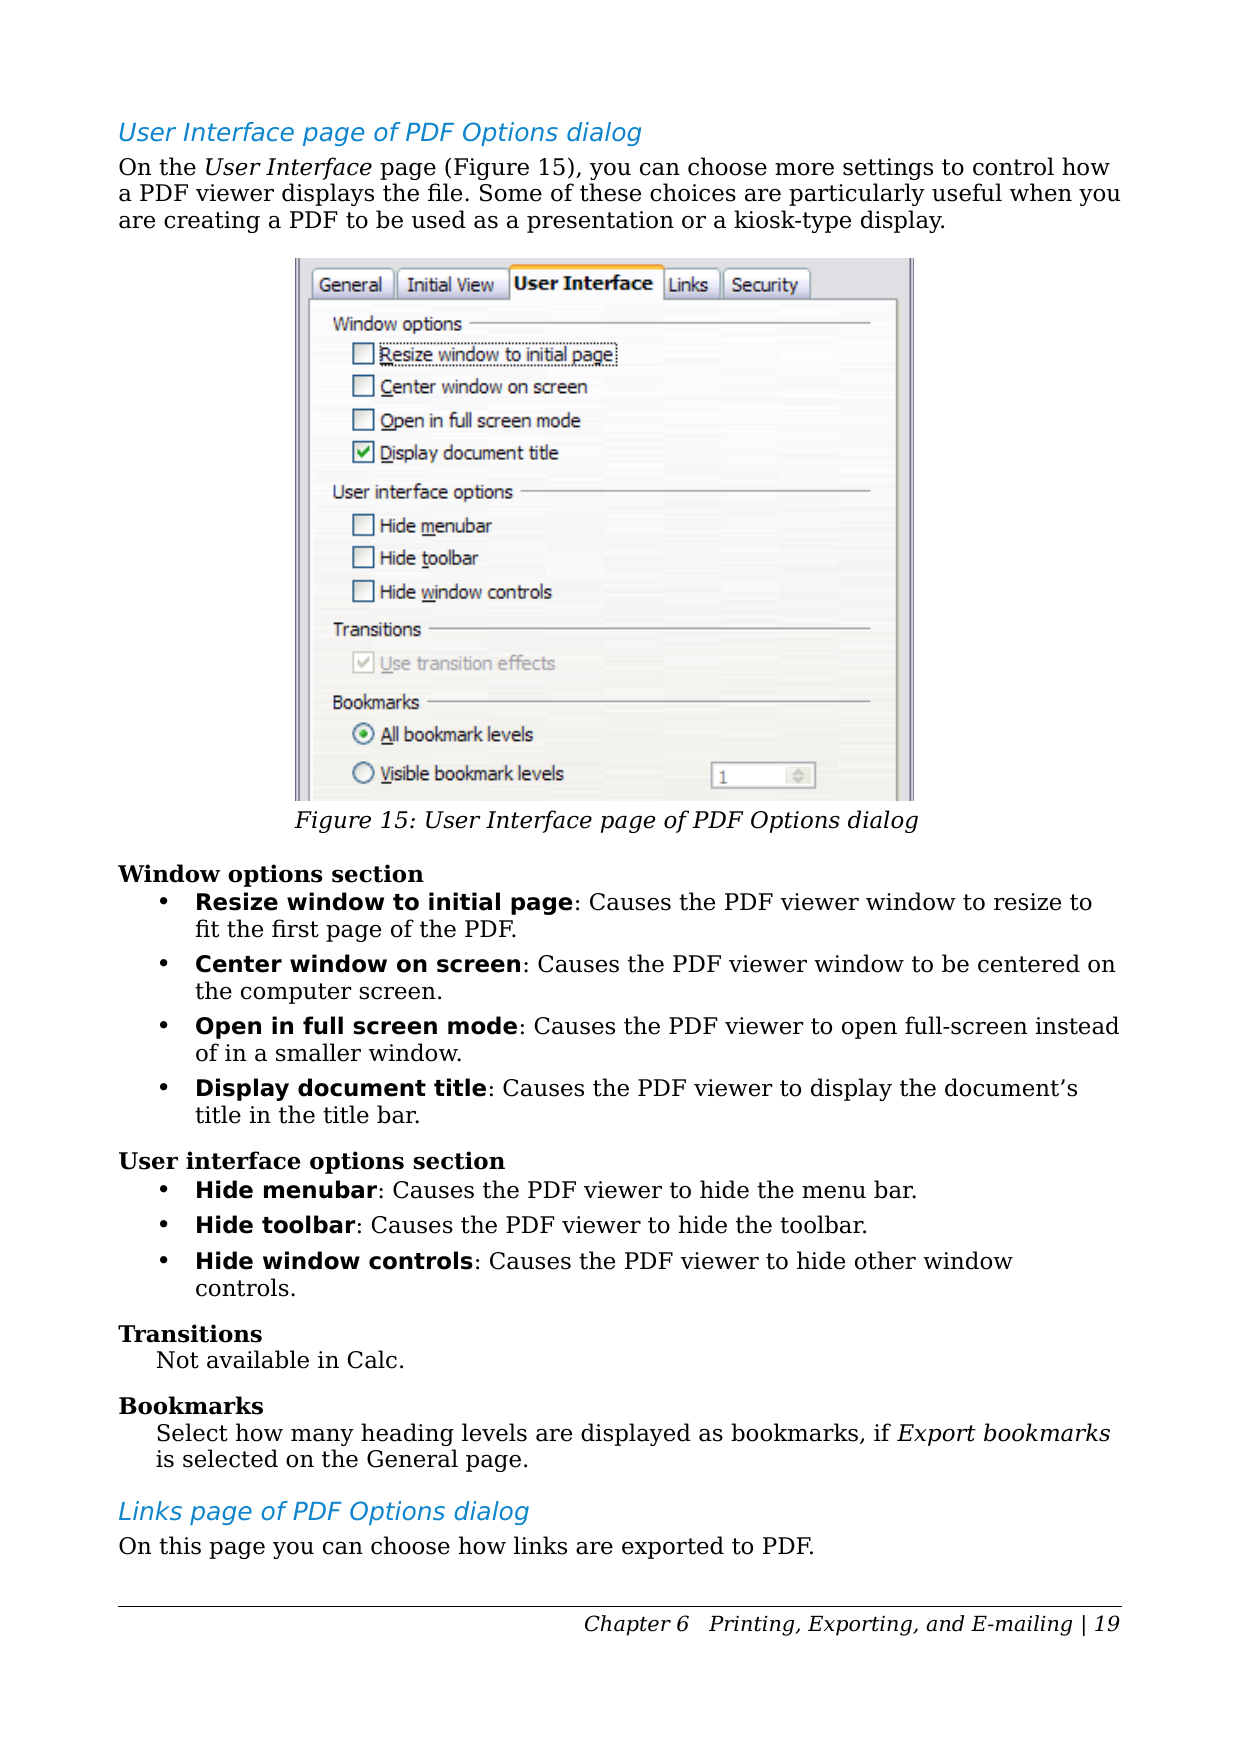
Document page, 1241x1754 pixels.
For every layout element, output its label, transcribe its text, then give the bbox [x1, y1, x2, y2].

picture [295, 258, 914, 801]
text Transitions [118, 1321, 1122, 1347]
list Hide toolbar: Causes the PDF viewer to hide the toolbar. [156, 1211, 1122, 1240]
list Display document title: Causes the PDF viewer to display the document’s title in the title bar. [156, 1073, 1122, 1129]
text User interface options section [118, 1148, 1122, 1175]
text Window options section [118, 860, 1122, 887]
list Center window on screen: Causes the PDF viewer window to be centered on the computer screen. [156, 949, 1122, 1005]
list Resize window to initial page: Causes the PDF viewer window to resize to fit the first page of the PDF. [156, 887, 1122, 943]
subtitle Links page of PDF Options dialog [118, 1498, 1122, 1527]
list Hide window controls: Causes the PDF viewer to hide other window controls. [156, 1246, 1122, 1302]
subtitle User Interface page of PDF Options dialog [118, 118, 1122, 147]
text On the User Interface page (Figure 15), you can choose more settings to control how a PDF viewer displays the file. Some of these choices are particularly useful when you are creating a PDF to be used as a presentation or a kiosk-type display. [118, 154, 1122, 234]
text Figure 15: User Interface page of PDF Options dialog [295, 807, 945, 834]
text Not available in Calc. [156, 1347, 1122, 1374]
text Select how many heading levels are displayed as bookmarks, if Export bookmarks is selected on the General page. [156, 1420, 1122, 1473]
list Open in full screen mode: Causes the PDF viewer to open full-screen instead of in a smaller window. [156, 1011, 1122, 1067]
text Bookmarks [118, 1393, 1122, 1420]
text On this page you can choose how links are exported to PDF. [118, 1533, 1122, 1560]
list Hide menubar: Causes the PDF viewer to hide the menu bar. [156, 1175, 1122, 1204]
